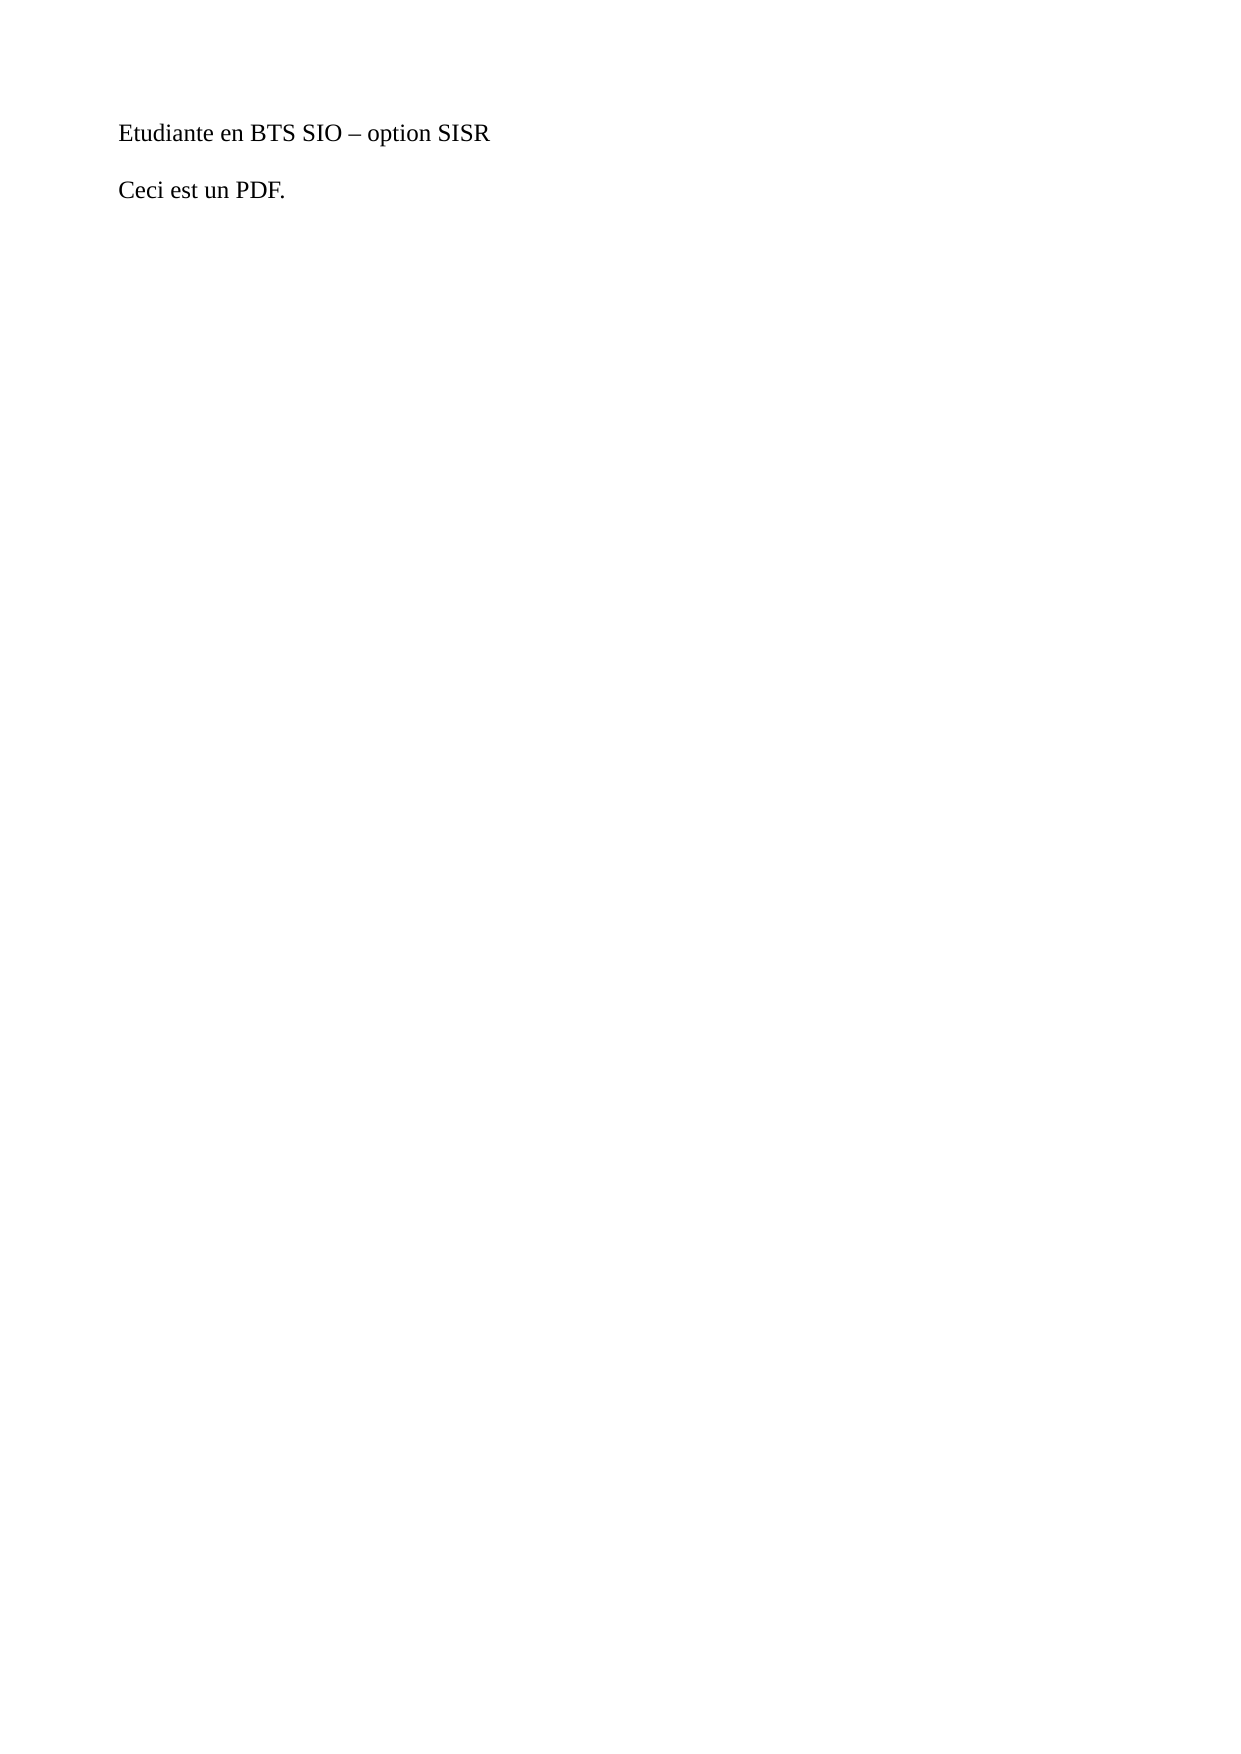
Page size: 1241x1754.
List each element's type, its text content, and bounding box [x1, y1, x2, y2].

text Etudiante en BTS SIO – option SISR [118, 118, 1122, 147]
text Ceci est un PDF. [118, 176, 1122, 204]
